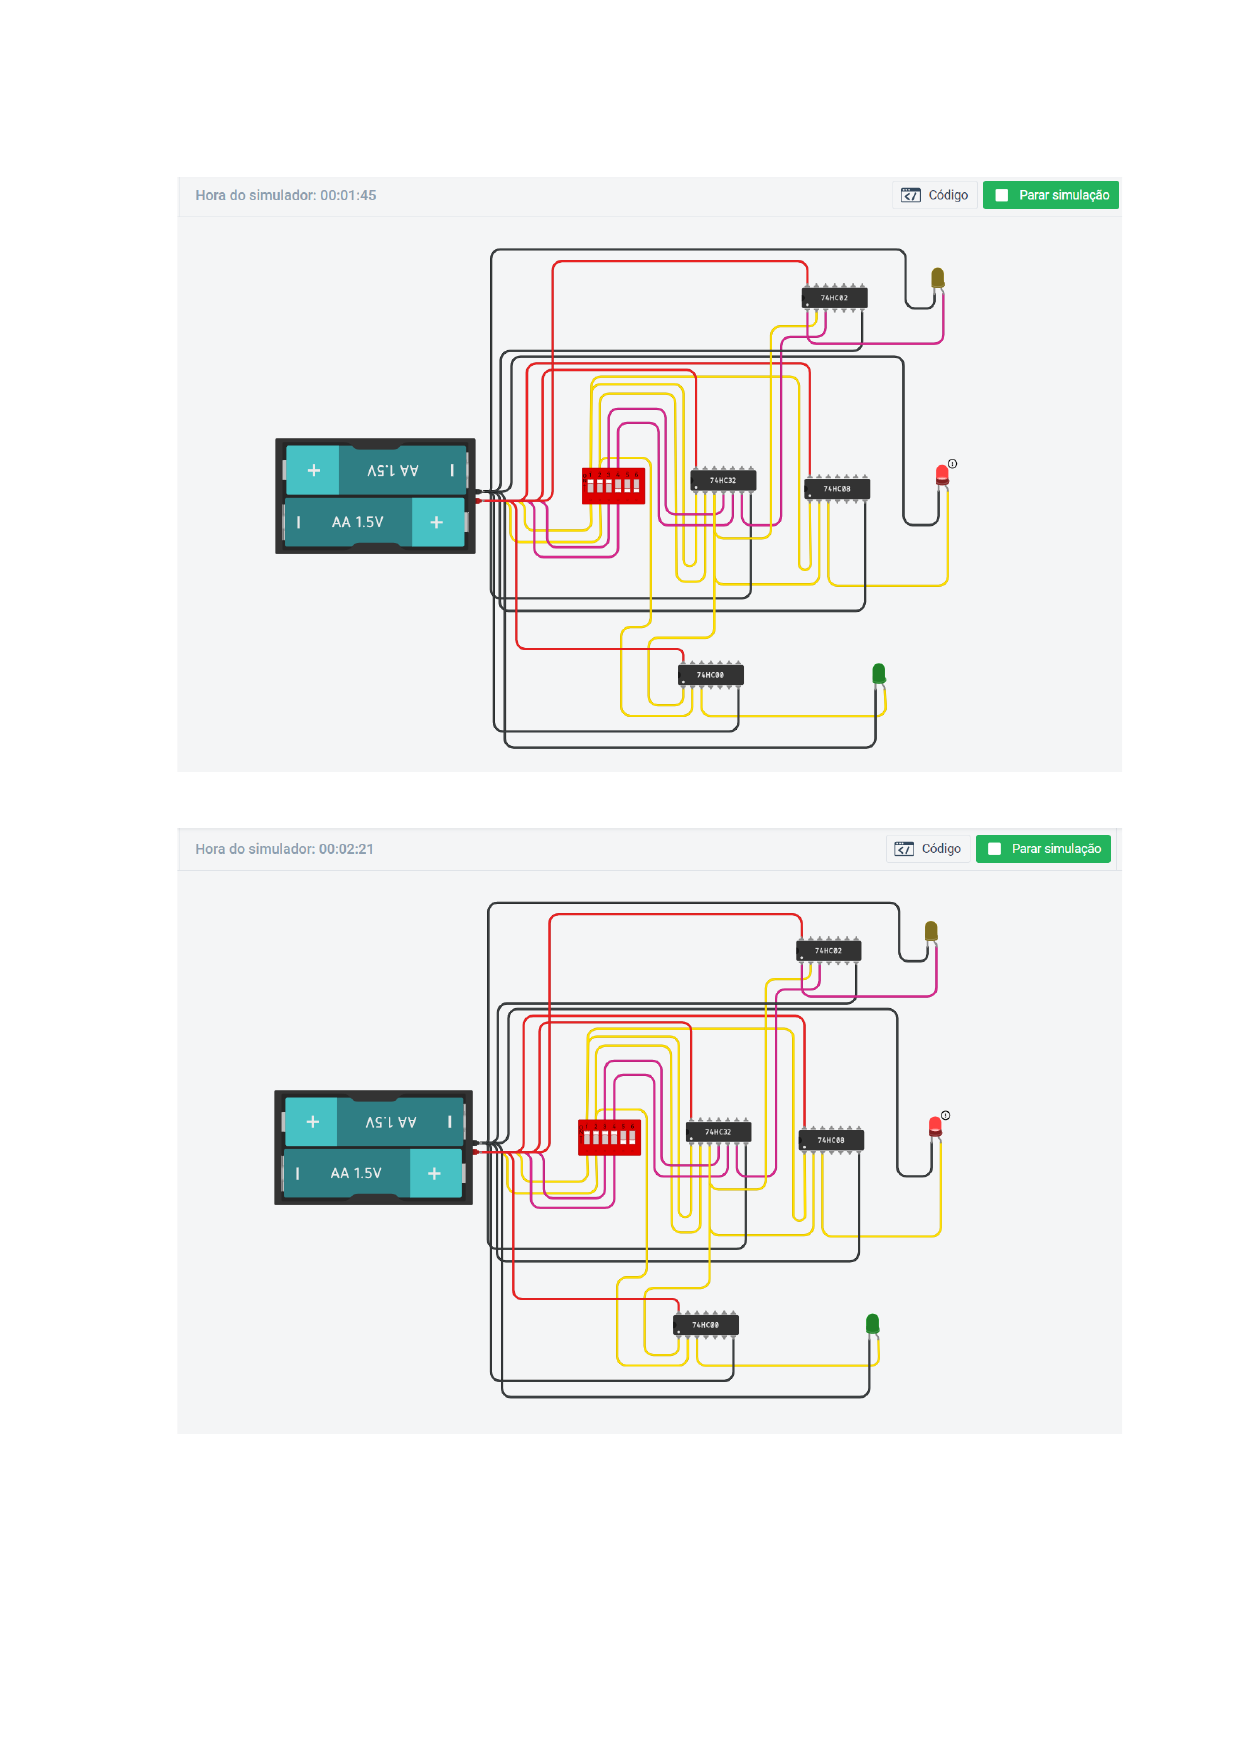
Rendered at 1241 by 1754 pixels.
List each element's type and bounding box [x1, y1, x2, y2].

picture [177, 828, 1123, 1434]
picture [177, 177, 1123, 772]
